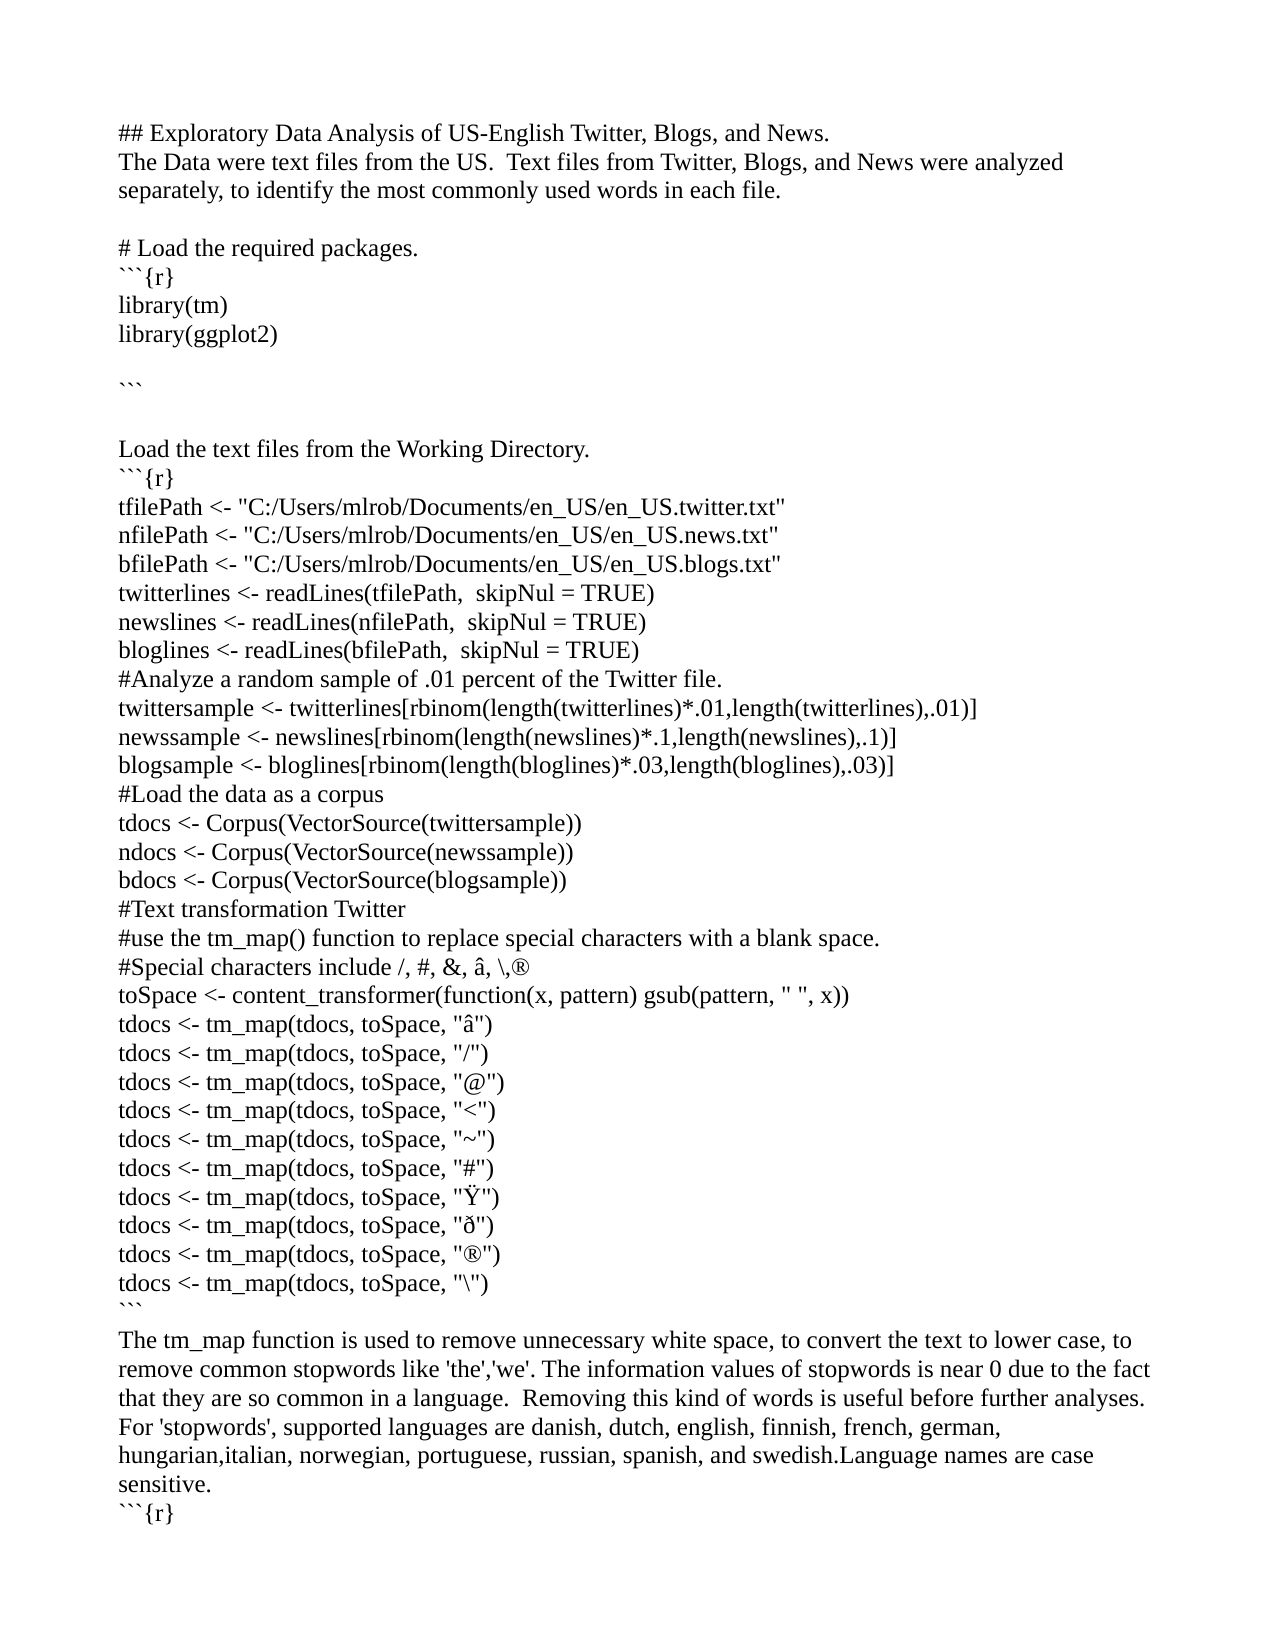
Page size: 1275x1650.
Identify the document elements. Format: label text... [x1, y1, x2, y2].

text tdocs <- tm_map(tdocs, toSpace, "ð") [118, 1211, 1157, 1239]
text ndocs <- Corpus(VectorSource(newssample)) [118, 837, 1157, 866]
text toSpace <- content_transformer(function(x, pattern) gsub(pattern, " ", x)) [118, 981, 1157, 1009]
text #use the tm_map() function to replace special characters with a blank space. [118, 923, 1157, 952]
text #Analyze a random sample of .01 percent of the Twitter file. [118, 664, 1157, 693]
text tdocs <- tm_map(tdocs, toSpace, "<") [118, 1096, 1157, 1124]
text ``` [118, 377, 1157, 406]
text tdocs <- tm_map(tdocs, toSpace, "Ÿ") [118, 1182, 1157, 1211]
text library(tm) [118, 291, 1157, 319]
text nfilePath <- "C:/Users/mlrob/Documents/en_US/en_US.news.txt" [118, 521, 1157, 549]
text bfilePath <- "C:/Users/mlrob/Documents/en_US/en_US.blogs.txt" [118, 549, 1157, 578]
text #Load the data as a corpus [118, 779, 1157, 808]
text ```{r} [118, 463, 1157, 492]
text #Text transformation Twitter [118, 894, 1157, 923]
text ```{r} [118, 262, 1157, 291]
text bloglines <- readLines(bfilePath, skipNul = TRUE) [118, 636, 1157, 664]
text The tm_map function is used to remove unnecessary white space, to convert the text to lower case, to remove common stopwords like 'the','we'. The information values of stopwords is near 0 due to the fact that they are so common in a language. Removing this kind of words is useful before further analyses. [118, 1326, 1157, 1412]
text twittersample <- twitterlines[rbinom(length(twitterlines)*.01,length(twitterlines),.01)] [118, 693, 1157, 722]
text ``` [118, 1297, 1157, 1326]
text blogsample <- bloglines[rbinom(length(bloglines)*.03,length(bloglines),.03)] [118, 751, 1157, 779]
text library(ggplot2) [118, 319, 1157, 348]
text newssample <- newslines[rbinom(length(newslines)*.1,length(newslines),.1)] [118, 722, 1157, 751]
text For 'stopwords', supported languages are danish, dutch, english, finnish, french, german, hungarian,italian, norwegian, portuguese, russian, spanish, and swedish.Language names are case sensitive. [118, 1412, 1157, 1498]
text #Special characters include /, #, &, â, \,® [118, 952, 1157, 981]
text tdocs <- tm_map(tdocs, toSpace, "â") [118, 1009, 1157, 1038]
text ```{r} [118, 1498, 1157, 1527]
text The Data were text files from the US. Text files from Twitter, Blogs, and News were analyzed separately, to identify the most commonly used words in each file. [118, 147, 1157, 204]
text tdocs <- tm_map(tdocs, toSpace, "\") [118, 1268, 1157, 1297]
text bdocs <- Corpus(VectorSource(blogsample)) [118, 866, 1157, 894]
text tdocs <- tm_map(tdocs, toSpace, "®") [118, 1239, 1157, 1268]
text ## Exploratory Data Analysis of US-English Twitter, Blogs, and News. [118, 118, 1157, 147]
text twitterlines <- readLines(tfilePath, skipNul = TRUE) [118, 578, 1157, 607]
text # Load the required packages. [118, 233, 1157, 262]
text tdocs <- tm_map(tdocs, toSpace, "~") [118, 1124, 1157, 1153]
text newslines <- readLines(nfilePath, skipNul = TRUE) [118, 607, 1157, 636]
text Load the text files from the Working Directory. [118, 434, 1157, 463]
text tdocs <- Corpus(VectorSource(twittersample)) [118, 808, 1157, 837]
text tdocs <- tm_map(tdocs, toSpace, "/") [118, 1038, 1157, 1067]
text tdocs <- tm_map(tdocs, toSpace, "@") [118, 1067, 1157, 1096]
text tfilePath <- "C:/Users/mlrob/Documents/en_US/en_US.twitter.txt" [118, 492, 1157, 521]
text tdocs <- tm_map(tdocs, toSpace, "#") [118, 1153, 1157, 1182]
